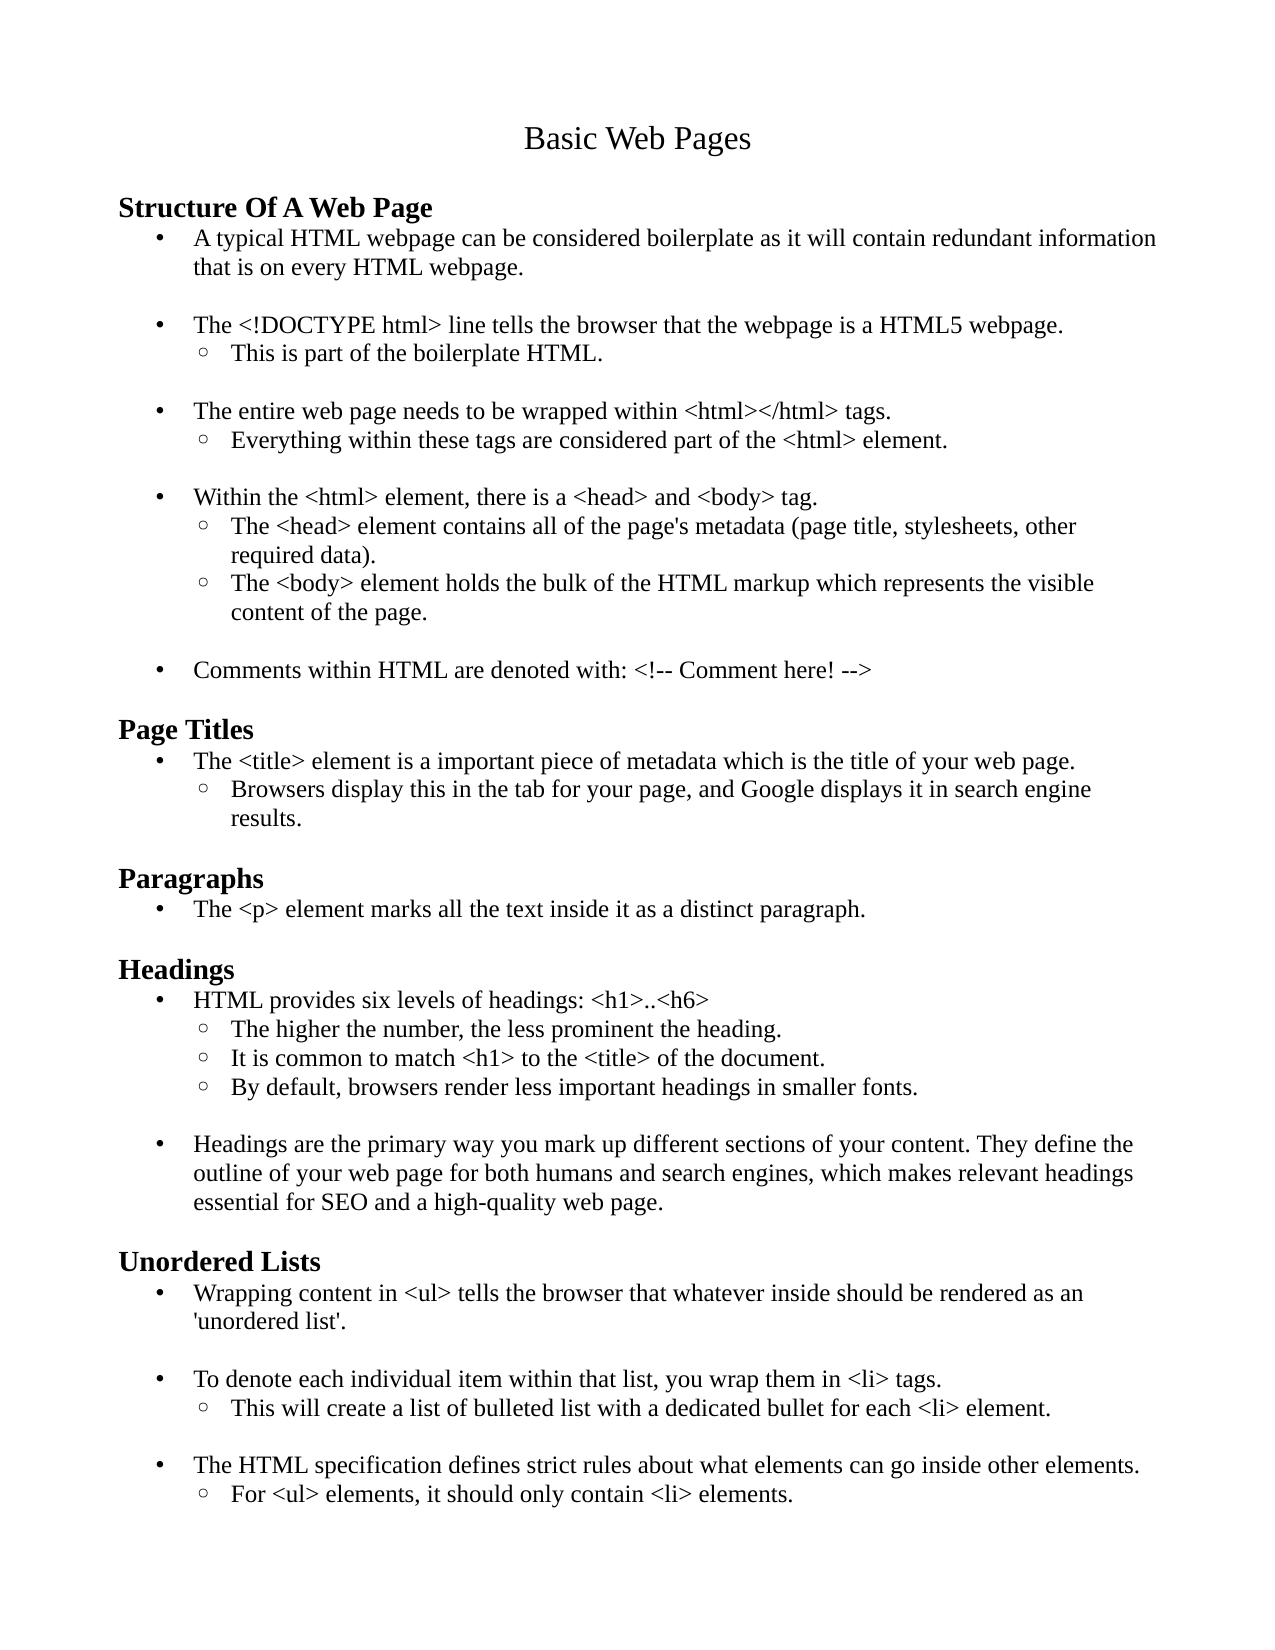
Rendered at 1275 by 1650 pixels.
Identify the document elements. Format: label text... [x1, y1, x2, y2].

list This is part of the boilerplate HTML. [193, 338, 1157, 367]
list By default, browsers render less important headings in smaller fonts. [193, 1072, 1157, 1100]
list It is common to match <h1> to the <title> of the document. [193, 1043, 1157, 1072]
list For <ul> elements, it should only contain <li> elements. [193, 1479, 1157, 1508]
text Structure Of A Web Page [118, 190, 1157, 223]
text Headings [118, 952, 1157, 985]
list Everything within these tags are considered part of the <html> element. [193, 425, 1157, 453]
list A typical HTML webpage can be considered boilerplate as it will contain redundant information that is on every HTML webpage. [156, 223, 1157, 281]
list The <!DOCTYPE html> line tells the browser that the webpage is a HTML5 webpage. [156, 310, 1157, 338]
list Headings are the primary way you mark up different sections of your content. They define the outline of your web page for both humans and search engines, which makes relevant headings essential for SEO and a high-quality web page. [156, 1129, 1157, 1215]
list The <body> element holds the bulk of the HTML markup which represents the visible content of the page. [193, 568, 1157, 626]
text Unordered Lists [118, 1244, 1157, 1278]
list The higher the number, the less prominent the heading. [193, 1014, 1157, 1043]
list The <p> element marks all the text inside it as a distinct paragraph. [156, 894, 1157, 923]
list Comments within HTML are denoted with: <!-- Comment here! --> [156, 655, 1157, 683]
text Page Titles [118, 712, 1157, 746]
list Wrapping content in <ul> tells the browser that whatever inside should be rendered as an 'unordered list'. [156, 1278, 1157, 1335]
list Within the <html> element, there is a <head> and <body> tag. [156, 482, 1157, 511]
list Browsers display this in the tab for your page, and Google displays it in search engine results. [193, 774, 1157, 832]
list The <title> element is a important piece of metadata which is the title of your web page. [156, 746, 1157, 774]
list HTML provides six levels of headings: <h1>..<h6> [156, 985, 1157, 1014]
list The <head> element contains all of the page's metadata (page title, stylesheets, other required data). [193, 511, 1157, 568]
list The HTML specification defines strict rules about what elements can go inside other elements. [156, 1450, 1157, 1479]
text Paragraphs [118, 861, 1157, 894]
list This will create a list of bulleted list with a dedicated bullet for each <li> element. [193, 1393, 1157, 1421]
text Basic Web Pages [118, 118, 1157, 156]
list The entire web page needs to be wrapped within <html></html> tags. [156, 396, 1157, 425]
list To denote each individual item within that list, you wrap them in <li> tags. [156, 1364, 1157, 1393]
